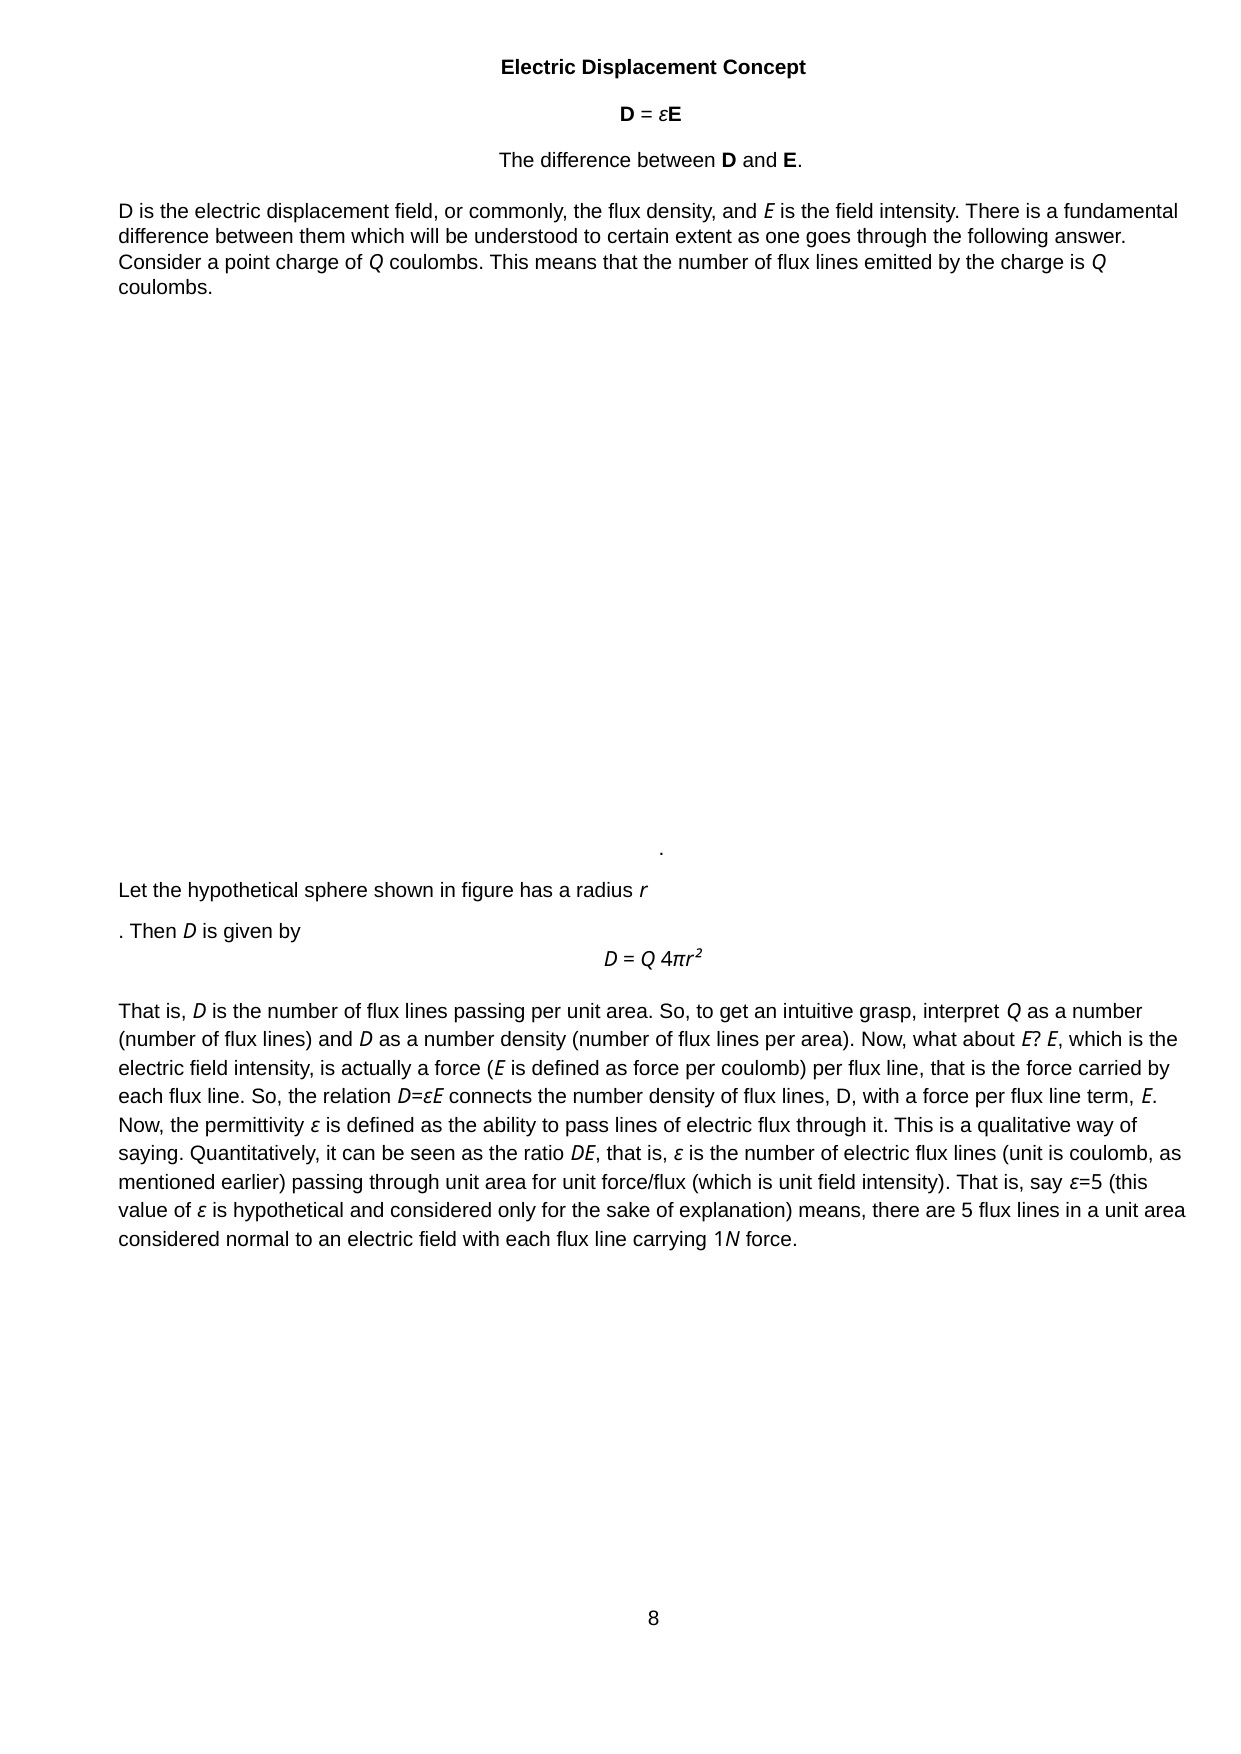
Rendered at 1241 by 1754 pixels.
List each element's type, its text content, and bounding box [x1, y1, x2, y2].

text Let the hypothetical sphere shown in figure has a radius r [118, 875, 1188, 903]
text . [118, 323, 1188, 863]
text D = εE [118, 102, 1188, 126]
text Electric Displacement Concept [118, 56, 1188, 79]
text D = Q 4πr² [118, 944, 1188, 973]
text The difference between D and E. [118, 149, 1188, 172]
text D is the electric displacement field, or commonly, the flux density, and E is the field intensity. There is a fundamental difference between them which will be understood to certain extent as one goes through the following answer. Consider a point charge of Q coulombs. This means that the number of flux lines emitted by the charge is Q coulombs. [118, 196, 1188, 299]
text . Then D is given by [118, 916, 1188, 944]
text That is, D is the number of flux lines passing per unit area. So, to get an intuitive grasp, interpret Q as a number (number of flux lines) and D as a number density (number of flux lines per area). Now, what about E? E, which is the electric field intensity, is actually a force (E is defined as force per coulomb) per flux line, that is the force carried by each flux line. So, the relation D=εE connects the number density of flux lines, D, with a force per flux line term, E. Now, the permittivity ε is defined as the ability to pass lines of electric flux through it. This is a qualitative way of saying. Quantitatively, it can be seen as the ratio DE, that is, ε is the number of electric flux lines (unit is coulomb, as mentioned earlier) passing through unit area for unit force/flux (which is unit field intensity). That is, say ε=5 (this value of ε is hypothetical and considered only for the sake of explanation) means, there are 5 flux lines in a unit area considered normal to an electric field with each flux line carrying 1N force. [118, 996, 1188, 1252]
